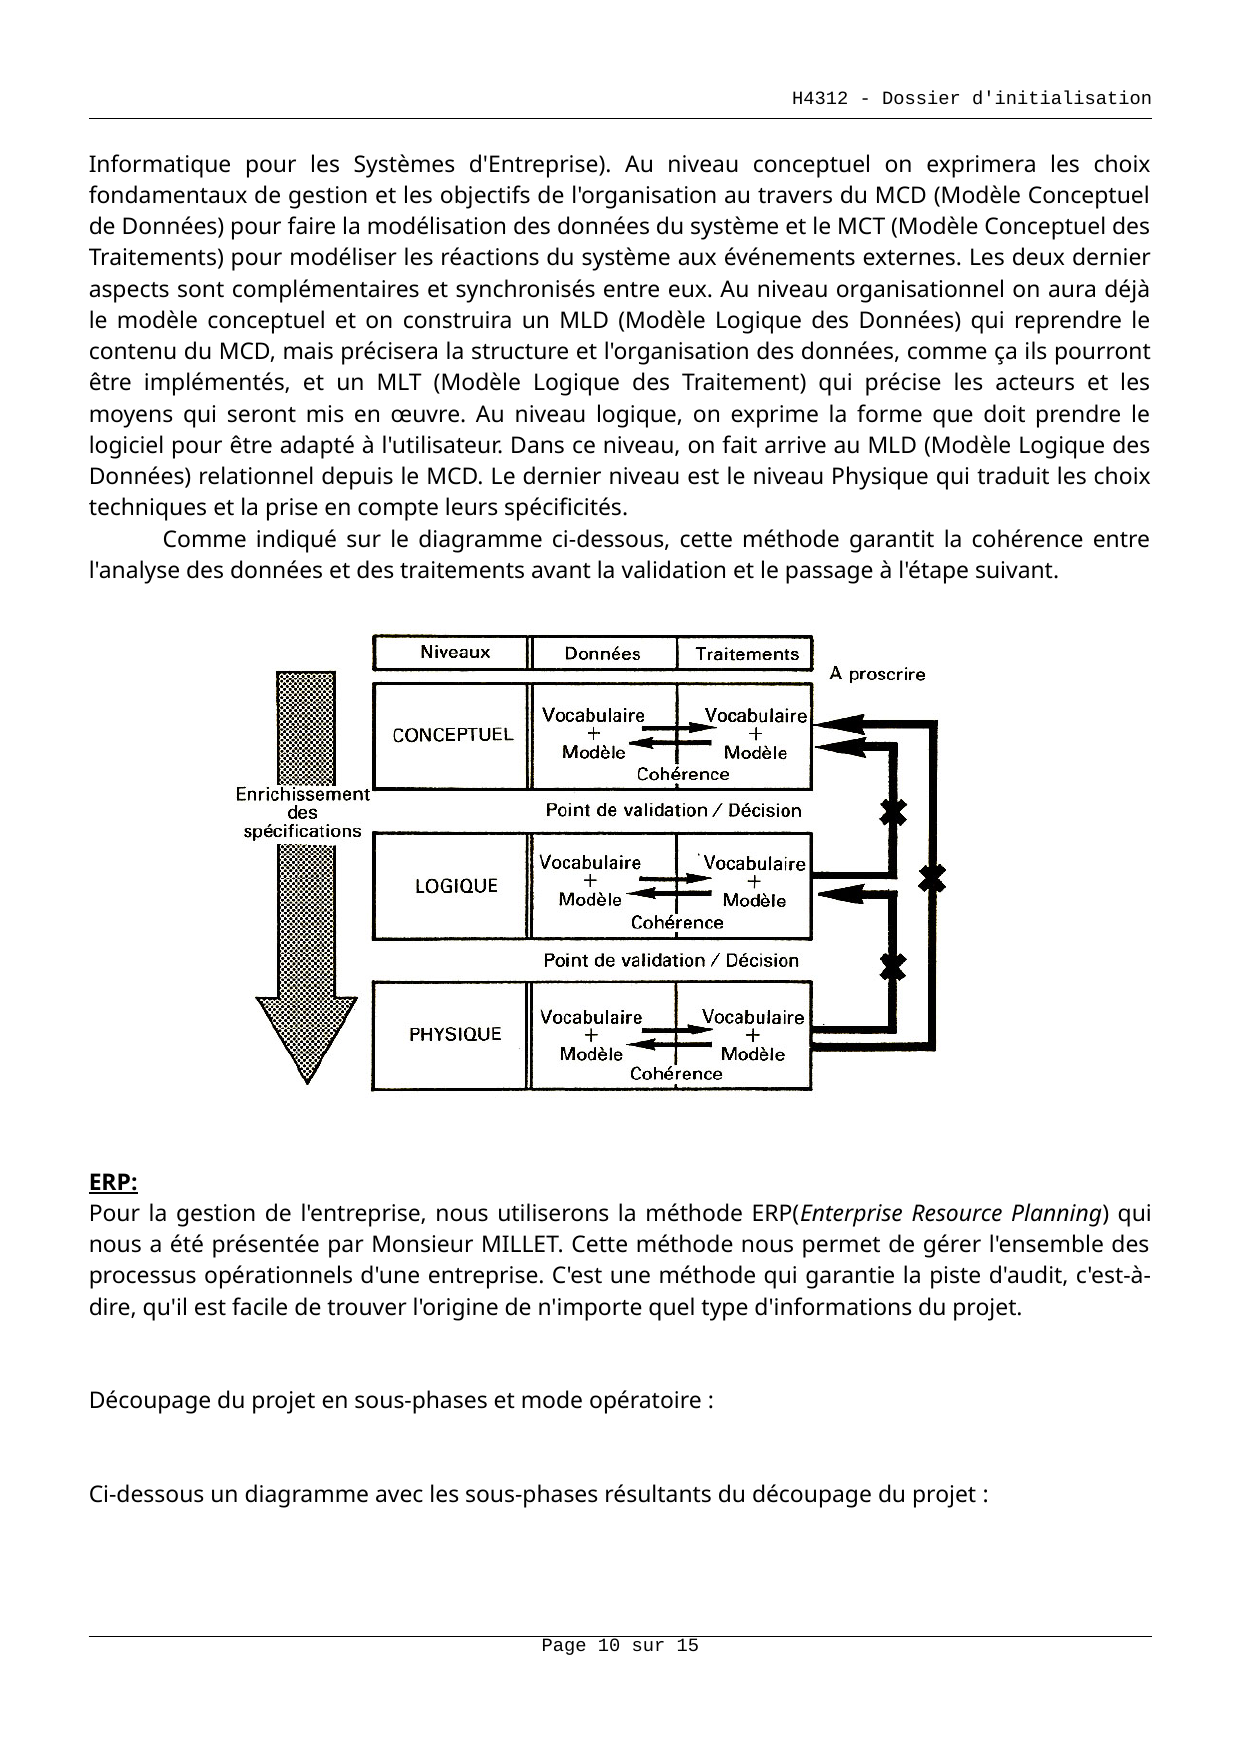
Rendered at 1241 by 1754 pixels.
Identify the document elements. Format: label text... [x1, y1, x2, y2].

picture [224, 629, 956, 1104]
text Pour la gestion de l'entreprise, nous utiliserons la méthode ERP(Enterprise Resource Planning) qui nous a été présentée par Monsieur MILLET. Cette méthode nous permet de gérer l'ensemble des processus opérationnels d'une entreprise. C'est une méthode qui garantie la piste d'audit, c'est-à-dire, qu'il est facile de trouver l'origine de n'importe quel type d'informations du projet. [88, 1197, 1152, 1322]
text Découpage du projet en sous-phases et mode opératoire : [88, 1384, 1152, 1416]
text ERP: [88, 1166, 1152, 1197]
text Informatique pour les Systèmes d'Entreprise). Au niveau conceptuel on exprimera les choix fondamentaux de gestion et les objectifs de l'organisation au travers du MCD (Modèle Conceptuel de Données) pour faire la modélisation des données du système et le MCT (Modèle Conceptuel des Traitements) pour modéliser les réactions du système aux événements externes. Les deux dernier aspects sont complémentaires et synchronisés entre eux. Au niveau organisationnel on aura déjà le modèle conceptuel et on construira un MLD (Modèle Logique des Données) qui reprendre le contenu du MCD, mais précisera la structure et l'organisation des données, comme ça ils pourront être implémentés, et un MLT (Modèle Logique des Traitement) qui précise les acteurs et les moyens qui seront mis en œuvre. Au niveau logique, on exprime la forme que doit prendre le logiciel pour être adapté à l'utilisateur. Dans ce niveau, on fait arrive au MLD (Modèle Logique des Données) relationnel depuis le MCD. Le dernier niveau est le niveau Physique qui traduit les choix techniques et la prise en compte leurs spécificités. [88, 147, 1152, 522]
text Ci-dessous un diagramme avec les sous-phases résultants du découpage du projet : [88, 1478, 1152, 1509]
text Comme indiqué sur le diagramme ci-dessous, cette méthode garantit la cohérence entre l'analyse des données et des traitements avant la validation et le passage à l'étape suivant. [88, 522, 1152, 585]
